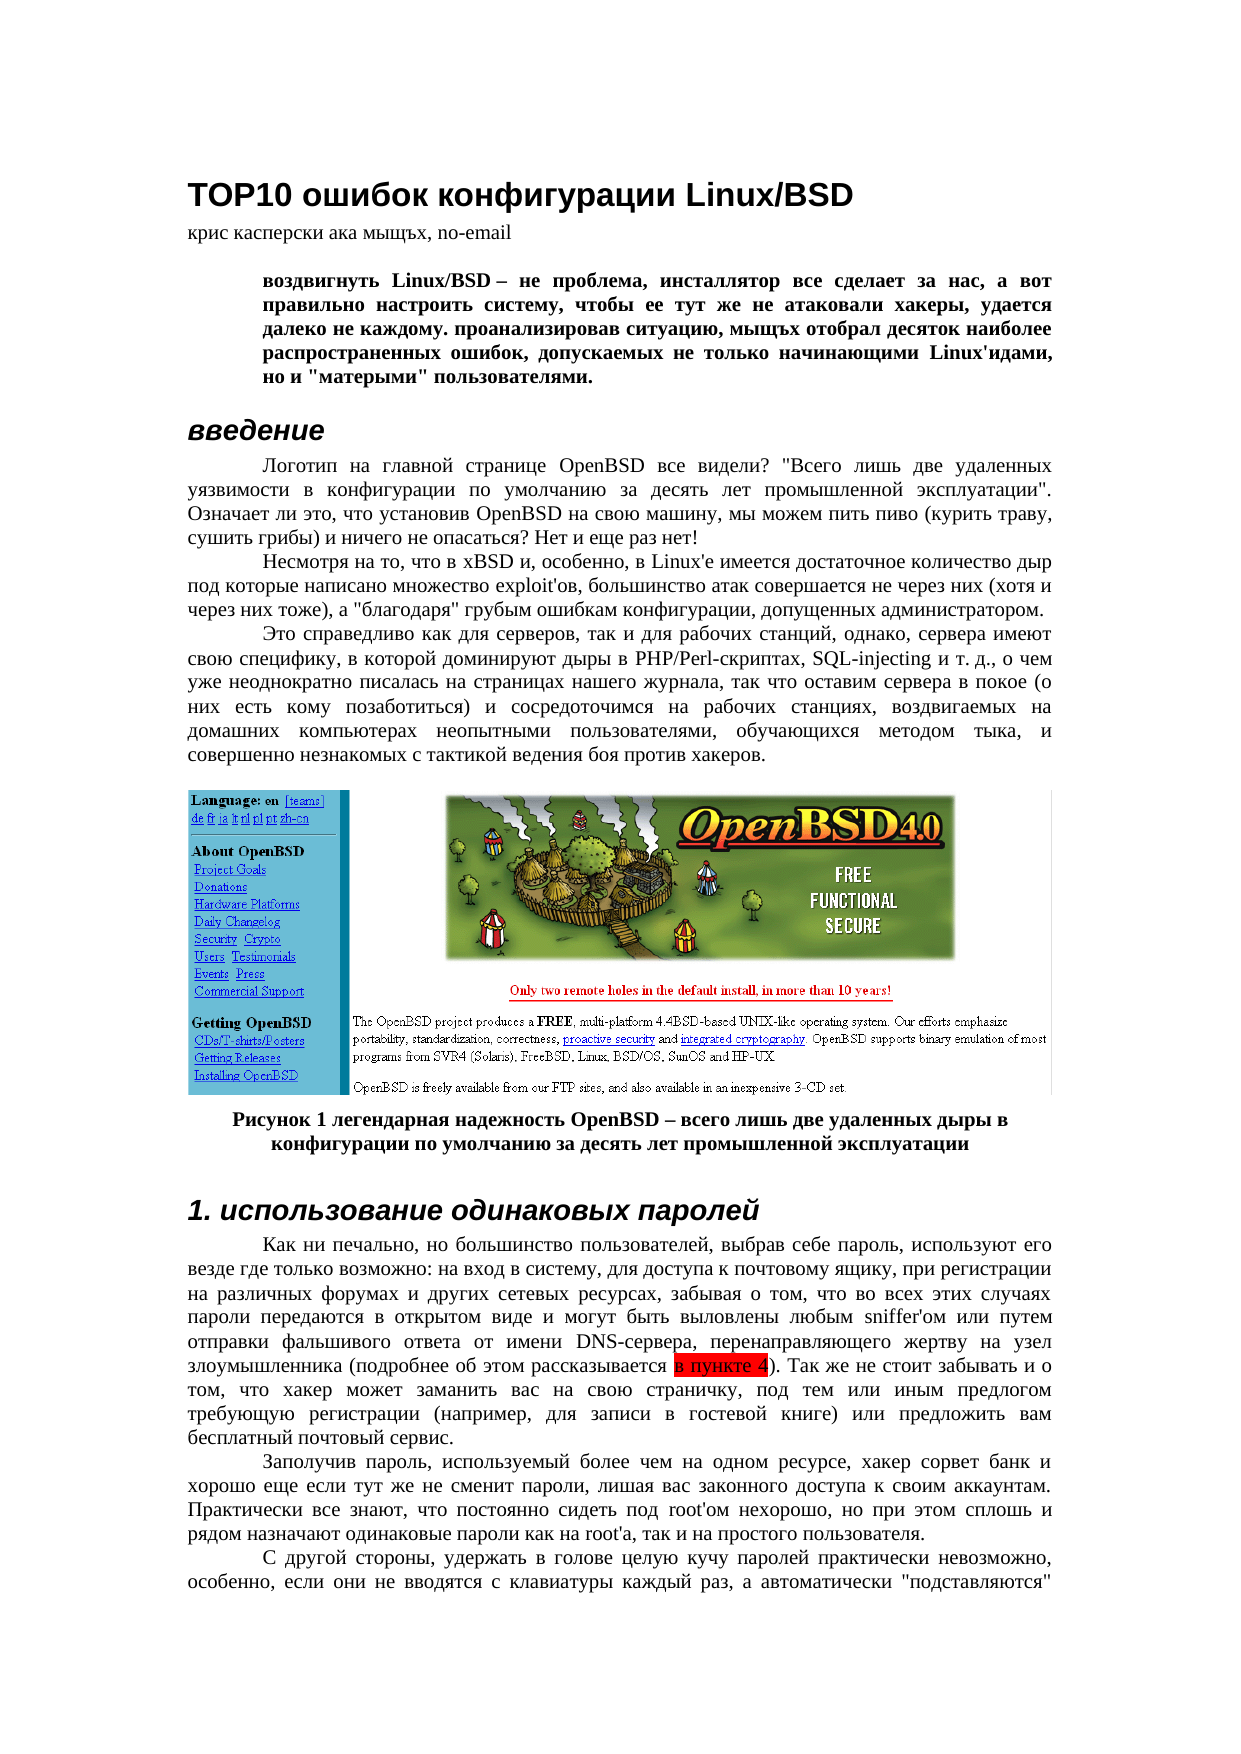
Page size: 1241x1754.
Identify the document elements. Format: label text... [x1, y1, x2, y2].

text Заполучив пароль, используемый более чем на одном ресурсе, хакер сорвет банк и хорошо еще если тут же не сменит пароли, лишая вас законного доступа к своим аккаунтам. Практически все знают, что постоянно сидеть под root'ом нехорошо, но при этом сплошь и рядом назначают одинаковые пароли как на root'а, так и на простого пользователя. [187, 1449, 1053, 1545]
text Как ни печально, но большинство пользователей, выбрав себе пароль, используют его везде где только возможно: на вход в систему, для доступа к почтовому ящику, при регистрации на различных форумах и других сетевых ресурсах, забывая о том, что во всех этих случаях пароли передаются в открытом виде и могут быть выловлены любым sniffer'ом или путем отправки фальшивого ответа от имени DNS-сервера, перенаправляющего жертву на узел злоумышленника (подробнее об этом рассказывается в пункте 4). Так же не стоит забывать и о том, что хакер может заманить вас на свою страничку, под тем или иным предлогом требующую регистрации (например, для записи в гостевой книге) или предложить вам бесплатный почтовый сервис. [187, 1232, 1053, 1449]
text С другой стороны, удержать в голове целую кучу паролей практически невозможно, особенно, если они не вводятся с клавиатуры каждый раз, а автоматически "подставляются" [187, 1545, 1053, 1593]
text воздвигнуть Linux/BSD – не проблема, инсталлятор все сделает за нас, а вот правильно настроить систему, чтобы ее тут же не атаковали хакеры, удается далеко не каждому. проанализировав ситуацию, мыщъх отобрал десяток наиболее распространенных ошибок, допускаемых не только начинающими Linux'идами, но и "матерыми" пользователями. [262, 268, 1053, 388]
picture [350, 790, 1052, 1095]
picture [188, 790, 339, 1095]
text Это справедливо как для серверов, так и для рабочих станций, однако, сервера имеют свою специфику, в которой доминируют дыры в PHP/Perl-скриптах, SQL-injecting и т. д., о чем уже неоднократно писалась на страницах нашего журнала, так что оставим сервера в покое (о них есть кому позаботиться) и сосредоточимся на рабочих станциях, воздвигаемых на домашних компьютерах неопытными пользователями, обучающихся методом тыка, и совершенно незнакомых с тактикой ведения боя против хакеров. [187, 621, 1053, 766]
text Рисунок 1 легендарная надежность OpenBSD – всего лишь две удаленных дыры в конфигурации по умолчанию за десять лет промышленной эксплуатации [187, 1107, 1053, 1155]
text Несмотря на то, что в xBSD и, особенно, в Linux'е имеется достаточное количество дыр под которые написано множество exploit'ов, большинство атак совершается не через них (хотя и через них тоже), а "благодаря" грубым ошибкам конфигурации, допущенных администратором. [187, 549, 1053, 621]
subtitle 1. использование одинаковых паролей [187, 1192, 1053, 1226]
text крис касперски ака мыщъх, no-email [187, 220, 1053, 244]
subtitle введение [187, 413, 1053, 447]
subtitle TOP10 ошибок конфигурации Linux/BSD [187, 175, 1053, 213]
text Логотип на главной странице OpenBSD все видели? "Всего лишь две удаленных уязвимости в конфигурации по умолчанию за десять лет промышленной эксплуатации". Означает ли это, что установив OpenBSD на свою машину, мы можем пить пиво (курить траву, сушить грибы) и ничего не опасаться? Нет и еще раз нет! [187, 453, 1053, 549]
